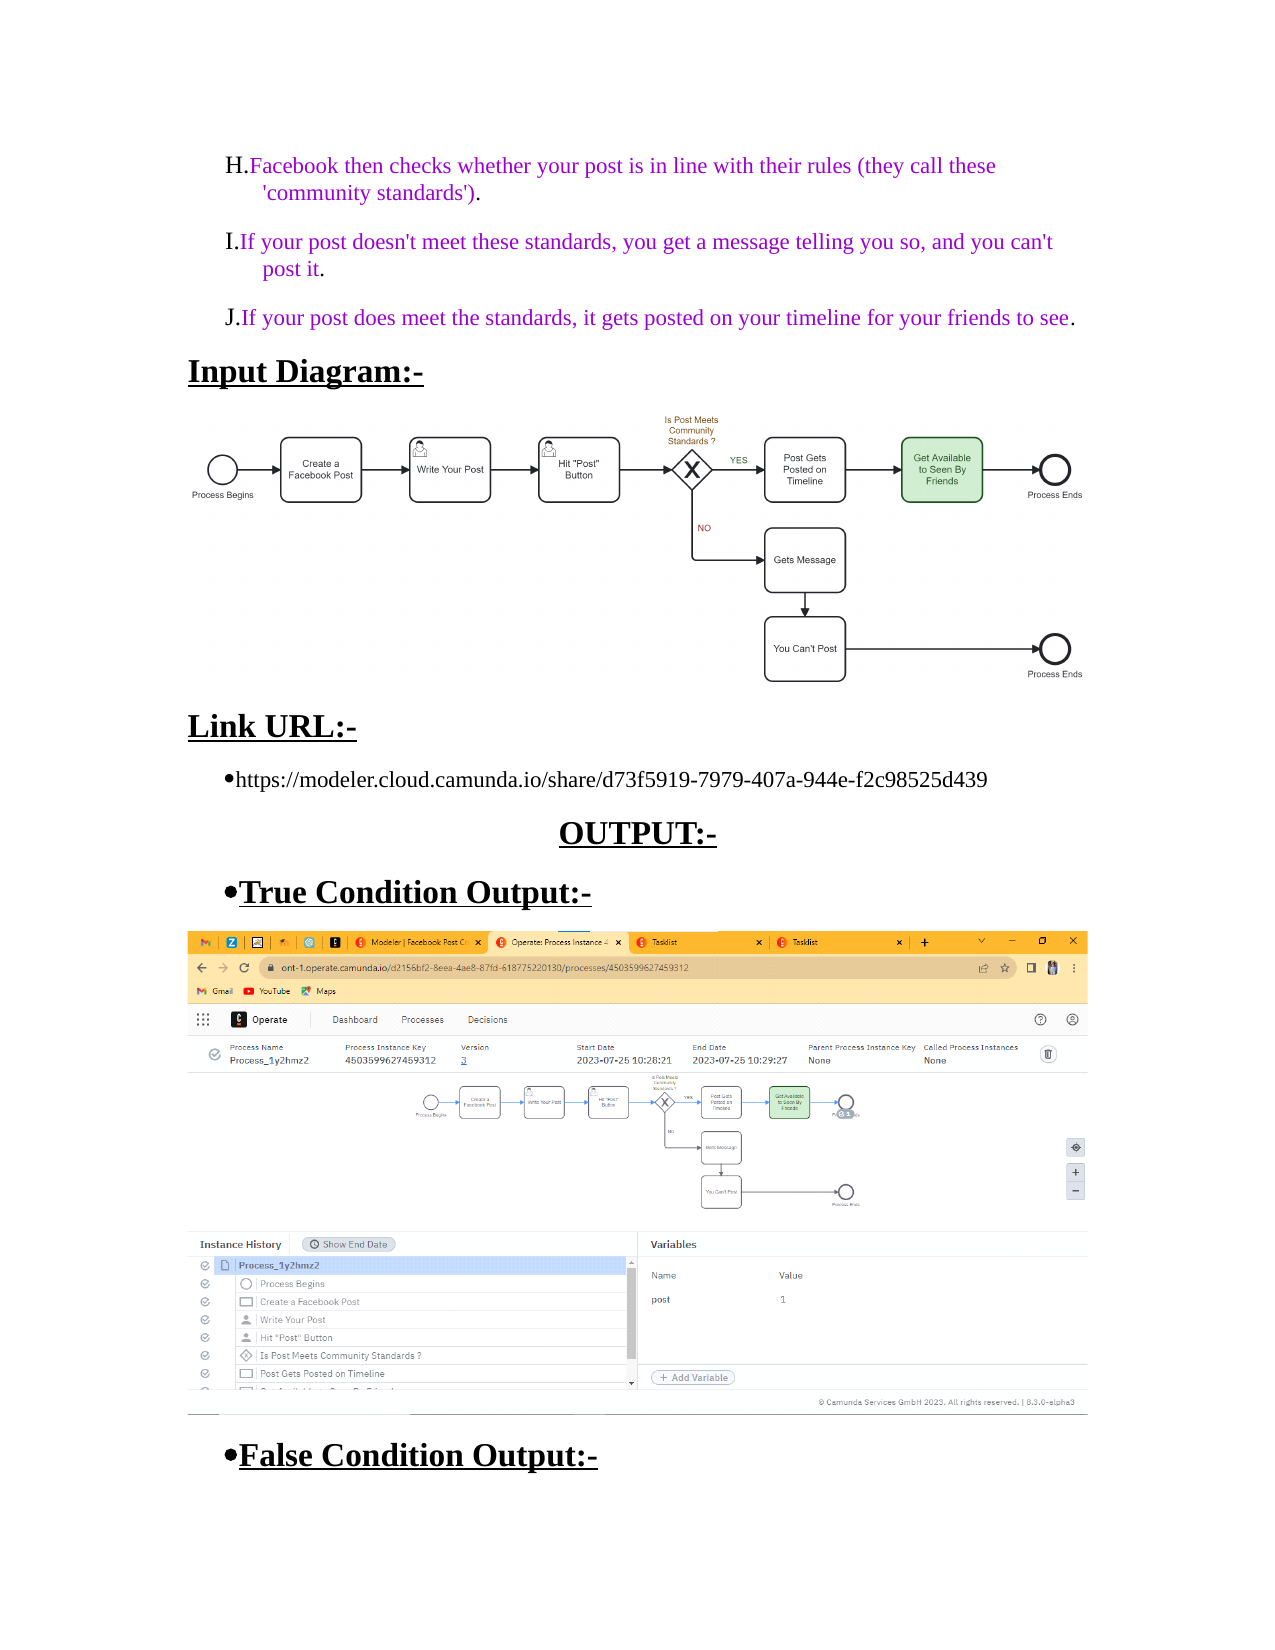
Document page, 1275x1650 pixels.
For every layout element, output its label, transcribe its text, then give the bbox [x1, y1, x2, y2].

list https://modeler.cloud.camunda.io/share/d73f5919-7979-407a-944e-f2c98525d439 [225, 766, 1087, 792]
list False Condition Output:- [225, 1435, 1087, 1473]
list If your post does meet the standards, it gets posted on your timeline for your friends to see. [225, 302, 1087, 331]
text Link URL:- [187, 706, 1087, 745]
list If your post doesn't meet these standards, you get a message telling you so, and you can't post it. [225, 226, 1087, 281]
text OUTPUT:- [187, 813, 1087, 852]
text Input Diagram:- [187, 351, 1087, 390]
list Facebook then checks whether your post is in line with their rules (they call these 'community standards'). [225, 150, 1087, 205]
list True Condition Output:- [225, 872, 1087, 911]
